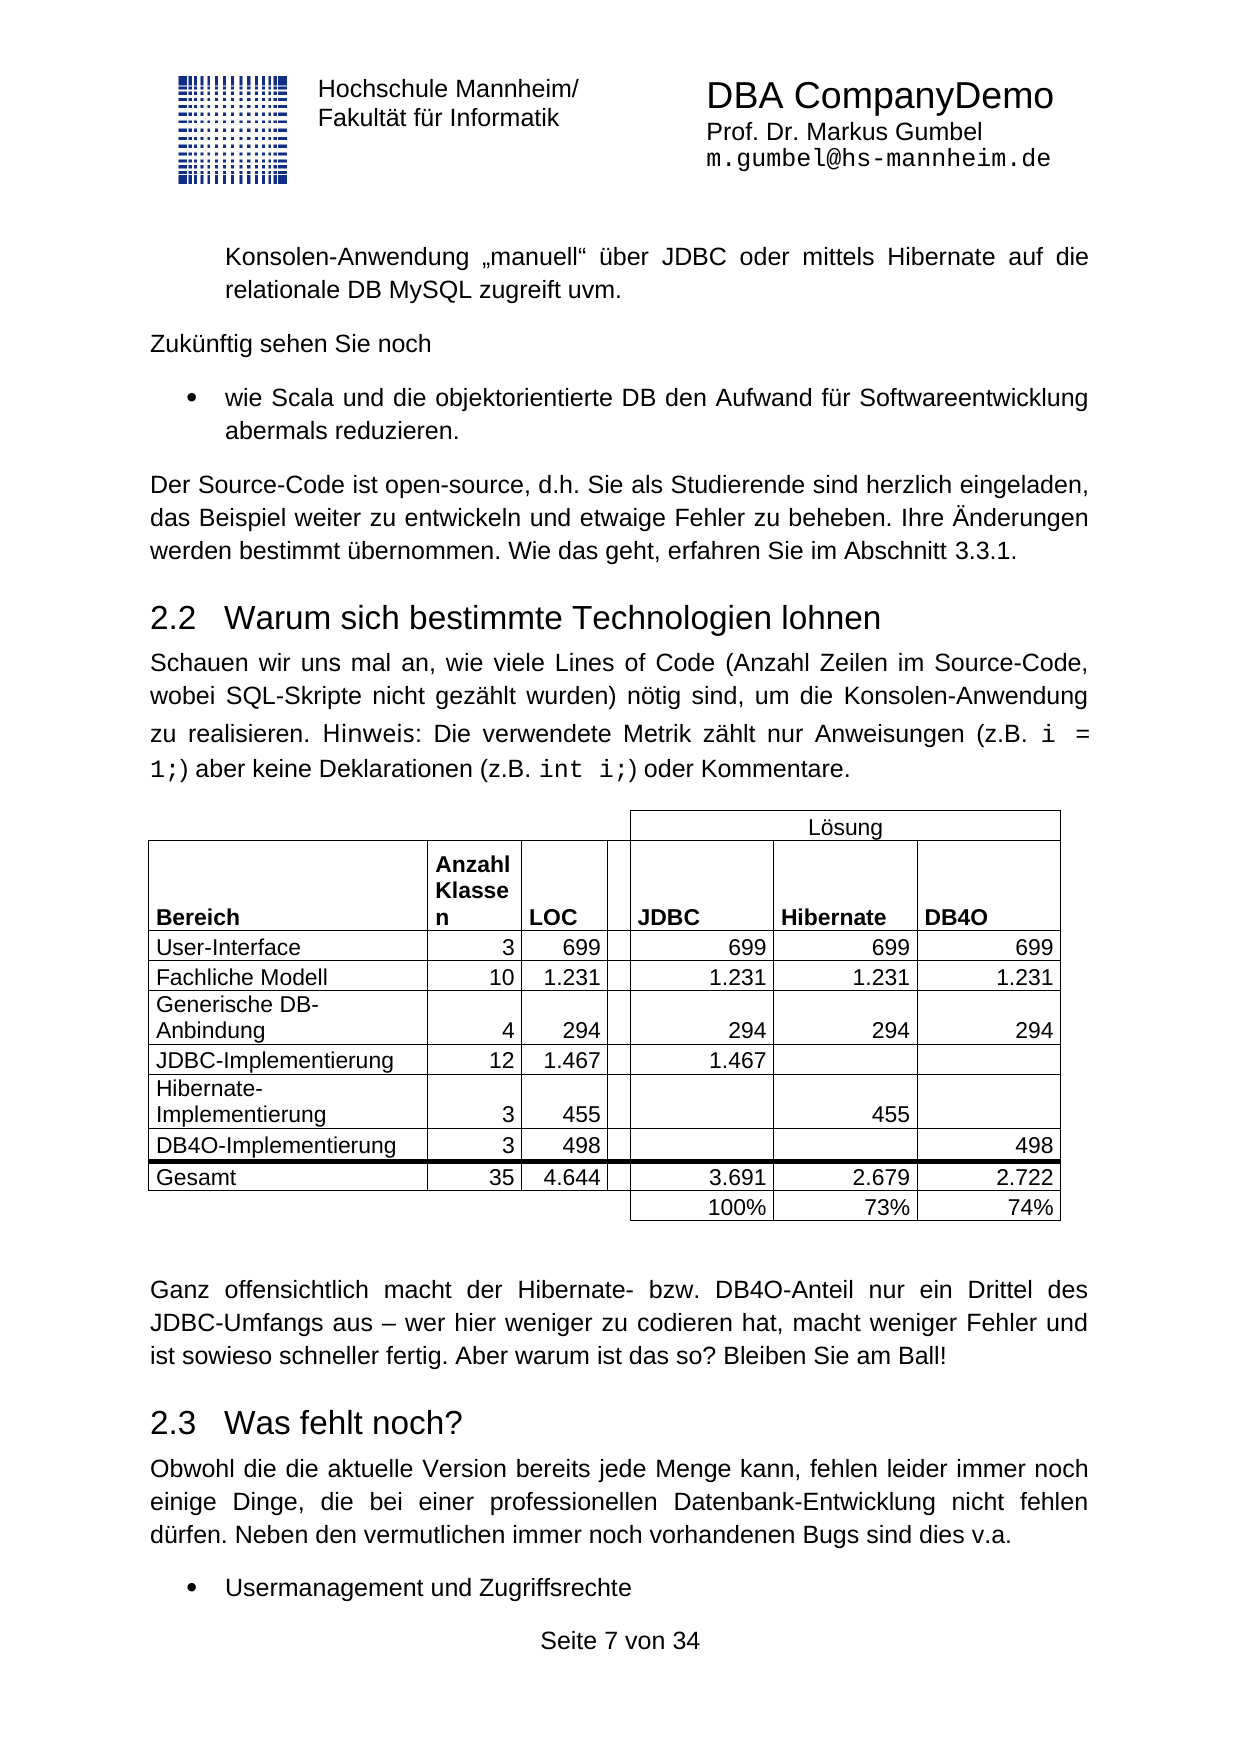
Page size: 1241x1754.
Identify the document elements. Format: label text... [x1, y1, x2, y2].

table_cell [608, 931, 630, 960]
table_cell 498 [918, 1129, 1060, 1159]
subtitle Warum sich bestimmte Technologien lohnen [150, 598, 1090, 637]
table_cell 100% [631, 1191, 773, 1220]
list Usermanagement und Zugriffsrechte [187, 1573, 1090, 1602]
table_cell 12 [428, 1045, 521, 1074]
table_cell 699 [631, 931, 773, 960]
table_cell 3 [428, 931, 521, 960]
table_cell 455 [774, 1075, 917, 1128]
table_cell 1.231 [631, 961, 773, 990]
picture [176, 73, 289, 185]
table_cell LOC [522, 841, 607, 930]
table_cell [608, 961, 630, 990]
table_cell [608, 1075, 630, 1128]
table_header [428, 810, 522, 840]
list wie Scala und die objektorientierte DB den Aufwand für Softwareentwicklung abermals reduzieren. [187, 383, 1090, 444]
table_cell [428, 1191, 522, 1220]
table_cell 4 [428, 991, 521, 1044]
table_cell 1.231 [522, 961, 607, 990]
table_cell User-Interface [149, 931, 427, 960]
table_cell [774, 1129, 917, 1159]
table_cell 73% [774, 1191, 917, 1220]
table_cell 3.691 [631, 1164, 773, 1190]
table_cell 10 [428, 961, 521, 990]
table_cell [608, 1191, 630, 1220]
table_cell 1.231 [918, 961, 1060, 990]
table_cell 2.722 [918, 1164, 1060, 1190]
table_cell 699 [918, 931, 1060, 960]
table_cell 498 [522, 1129, 607, 1159]
table_cell 1.231 [774, 961, 917, 990]
table_header [149, 810, 428, 840]
text Zukünftig sehen Sie noch [150, 329, 1090, 357]
table_cell Bereich [149, 841, 427, 930]
table_cell [608, 1045, 630, 1074]
table_cell 294 [918, 991, 1060, 1044]
table_cell 2.679 [774, 1164, 917, 1190]
table_cell 699 [522, 931, 607, 960]
table_cell DB4O-Implementierung [149, 1129, 427, 1159]
table_cell JDBC [631, 841, 773, 930]
table_cell Hibernate-Implementierung [149, 1075, 427, 1128]
table_cell [149, 1191, 428, 1220]
text Schauen wir uns mal an, wie viele Lines of Code (Anzahl Zeilen im Source-Code, wobei SQL-Skripte nicht gezählt wurden) nötig sind, um die Konsolen-Anwendung zu realisieren. Hinweis: Die verwendete Metrik zählt nur Anweisungen (z.B. i = 1;) aber keine Deklarationen (z.B. int i;) oder Kommentare. [150, 648, 1090, 785]
table_cell 35 [428, 1164, 521, 1190]
table_cell 4.644 [522, 1164, 607, 1190]
table_cell 1.467 [631, 1045, 773, 1074]
table_cell 3 [428, 1075, 521, 1128]
subtitle Was fehlt noch? [150, 1403, 1090, 1442]
table_cell [522, 1191, 608, 1220]
table_cell Hibernate [774, 841, 917, 930]
text Ganz offensichtlich macht der Hibernate- bzw. DB4O-Anteil nur ein Drittel des JDBC-Umfangs aus – wer hier weniger zu codieren hat, macht weniger Fehler und ist sowieso schneller fertig. Aber warum ist das so? Bleiben Sie am Ball! [150, 1275, 1090, 1369]
table_cell Generische DB-Anbindung [149, 991, 427, 1044]
table_cell [608, 1164, 630, 1190]
table_cell [918, 1045, 1060, 1074]
text Der Source-Code ist open-source, d.h. Sie als Studierende sind herzlich eingeladen, das Beispiel weiter zu entwickeln und etwaige Fehler zu beheben. Ihre Änderungen werden bestimmt übernommen. Wie das geht, erfahren Sie im Abschnitt 3.3.1. [150, 469, 1090, 564]
table_cell [774, 1045, 917, 1074]
table_cell JDBC-Implementierung [149, 1045, 427, 1074]
list Konsolen-Anwendung „manuell“ über JDBC oder mittels Hibernate auf die relationale DB MySQL zugreift uvm. [187, 242, 1090, 304]
table_cell 1.467 [522, 1045, 607, 1074]
table_cell 455 [522, 1075, 607, 1128]
table_header [522, 810, 608, 840]
table_cell [631, 1129, 773, 1159]
table_cell 294 [774, 991, 917, 1044]
table_cell [608, 991, 630, 1044]
table_header Lösung [631, 811, 1060, 840]
table_cell 3 [428, 1129, 521, 1159]
table_cell Anzahl Klassen [428, 841, 521, 930]
table_cell [608, 1129, 630, 1159]
table_cell [608, 841, 630, 930]
table_cell 74% [918, 1191, 1060, 1220]
table_cell Fachliche Modell [149, 961, 427, 990]
table_cell DB4O [918, 841, 1060, 930]
table_cell [918, 1075, 1060, 1128]
table_cell 294 [522, 991, 607, 1044]
table_cell Gesamt [149, 1164, 427, 1190]
table_cell 699 [774, 931, 917, 960]
table_cell 294 [631, 991, 773, 1044]
table_cell [631, 1075, 773, 1128]
table_header [608, 810, 630, 840]
text Obwohl die die aktuelle Version bereits jede Menge kann, fehlen leider immer noch einige Dinge, die bei einer professionellen Datenbank-Entwicklung nicht fehlen dürfen. Neben den vermutlichen immer noch vorhandenen Bugs sind dies v.a. [150, 1453, 1090, 1548]
